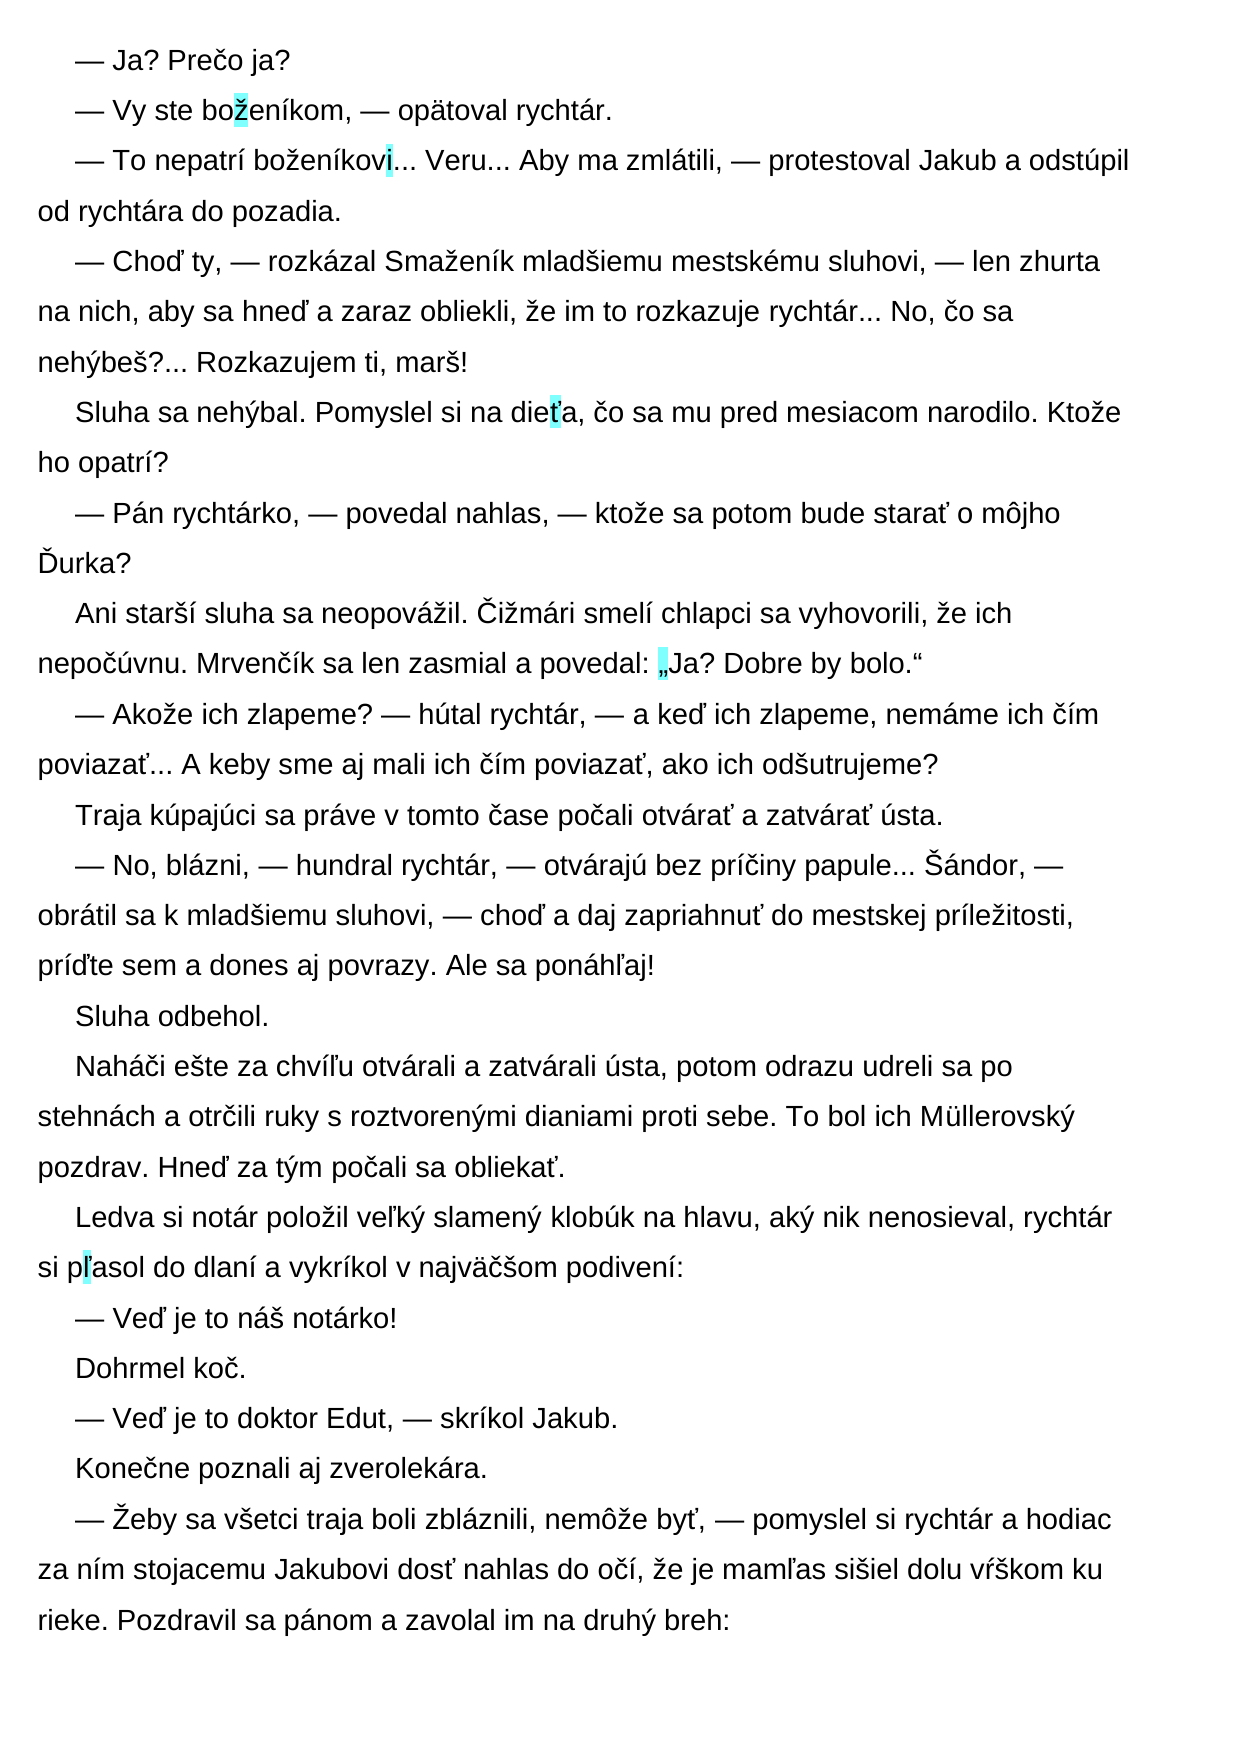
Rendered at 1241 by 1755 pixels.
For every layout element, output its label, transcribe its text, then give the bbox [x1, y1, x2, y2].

text Sluha sa nehýbal. Pomyslel si na dieťa, čo sa mu pred mesiacom narodilo. Ktože ho opatrí? [37, 395, 1136, 479]
text — Veď je to náš notárko! [37, 1301, 1136, 1334]
text Naháči ešte za chvíľu otvárali a zatvárali ústa, potom odrazu udreli sa po stehnách a otrčili ruky s roztvorenými dianiami proti sebe. To bol ich Müllerovský pozdrav. Hneď za tým počali sa obliekať. [37, 1049, 1136, 1183]
text — Akože ich zlapeme? — hútal rychtár, — a keď ich zlapeme, nemáme ich čím poviazať... A keby sme aj mali ich čím poviazať, ako ich odšutrujeme? [37, 697, 1136, 781]
text Ani starší sluha sa neopovážil. Čižmári smelí chlapci sa vyhovorili, že ich nepočúvnu. Mrvenčík sa len zasmial a povedal: „Ja? Dobre by bolo.“ [37, 596, 1136, 680]
text Ledva si notár položil veľký slamený klobúk na hlavu, aký nik nenosieval, rychtár si pľasol do dlaní a vykríkol v najväčšom podivení: [37, 1200, 1136, 1284]
text — To nepatrí boženíkovi... Veru... Aby ma zmlátili, — protestoval Jakub a odstúpil od rychtára do pozadia. [37, 143, 1136, 227]
text — Ja? Prečo ja? [37, 43, 1136, 76]
text Konečne poznali aj zverolekára. [37, 1452, 1136, 1485]
text Traja kúpajúci sa práve v tomto čase počali otvárať a zatvárať ústa. [37, 797, 1136, 831]
text — Choď ty, — rozkázal Smaženík mladšiemu mestskému sluhovi, — len zhurta na nich, aby sa hneď a zaraz obliekli, že im to rozkazuje rychtár... No, čo sa nehýbeš?... Rozkazujem ti, marš! [37, 244, 1136, 378]
text — Vy ste boženíkom, — opätoval rychtár. [37, 93, 1136, 127]
text — No, blázni, — hundral rychtár, — otvárajú bez príčiny papule... Šándor, — obrátil sa k mlad­šiemu sluhovi, — choď a daj zapriahnuť do mestskej príležitosti, príďte sem a dones aj povrazy. Ale sa ponáhľaj! [37, 848, 1136, 982]
text Dohrmel koč. [37, 1351, 1136, 1384]
text — Pán rychtárko, — povedal nahlas, — ktože sa potom bude starať o môjho Ďurka? [37, 496, 1136, 579]
text — Veď je to doktor Edut, — skríkol Jakub. [37, 1401, 1136, 1435]
text — Žeby sa všetci traja boli zbláznili, nemôže byť, — pomyslel si rychtár a hodiac za ním sto­jacemu Jakubovi dosť nahlas do očí, že je mamľas sišiel dolu vŕškom ku rieke. Pozdravil sa pánom a zavolal im na druhý breh: [37, 1502, 1136, 1636]
text Sluha odbehol. [37, 999, 1136, 1032]
